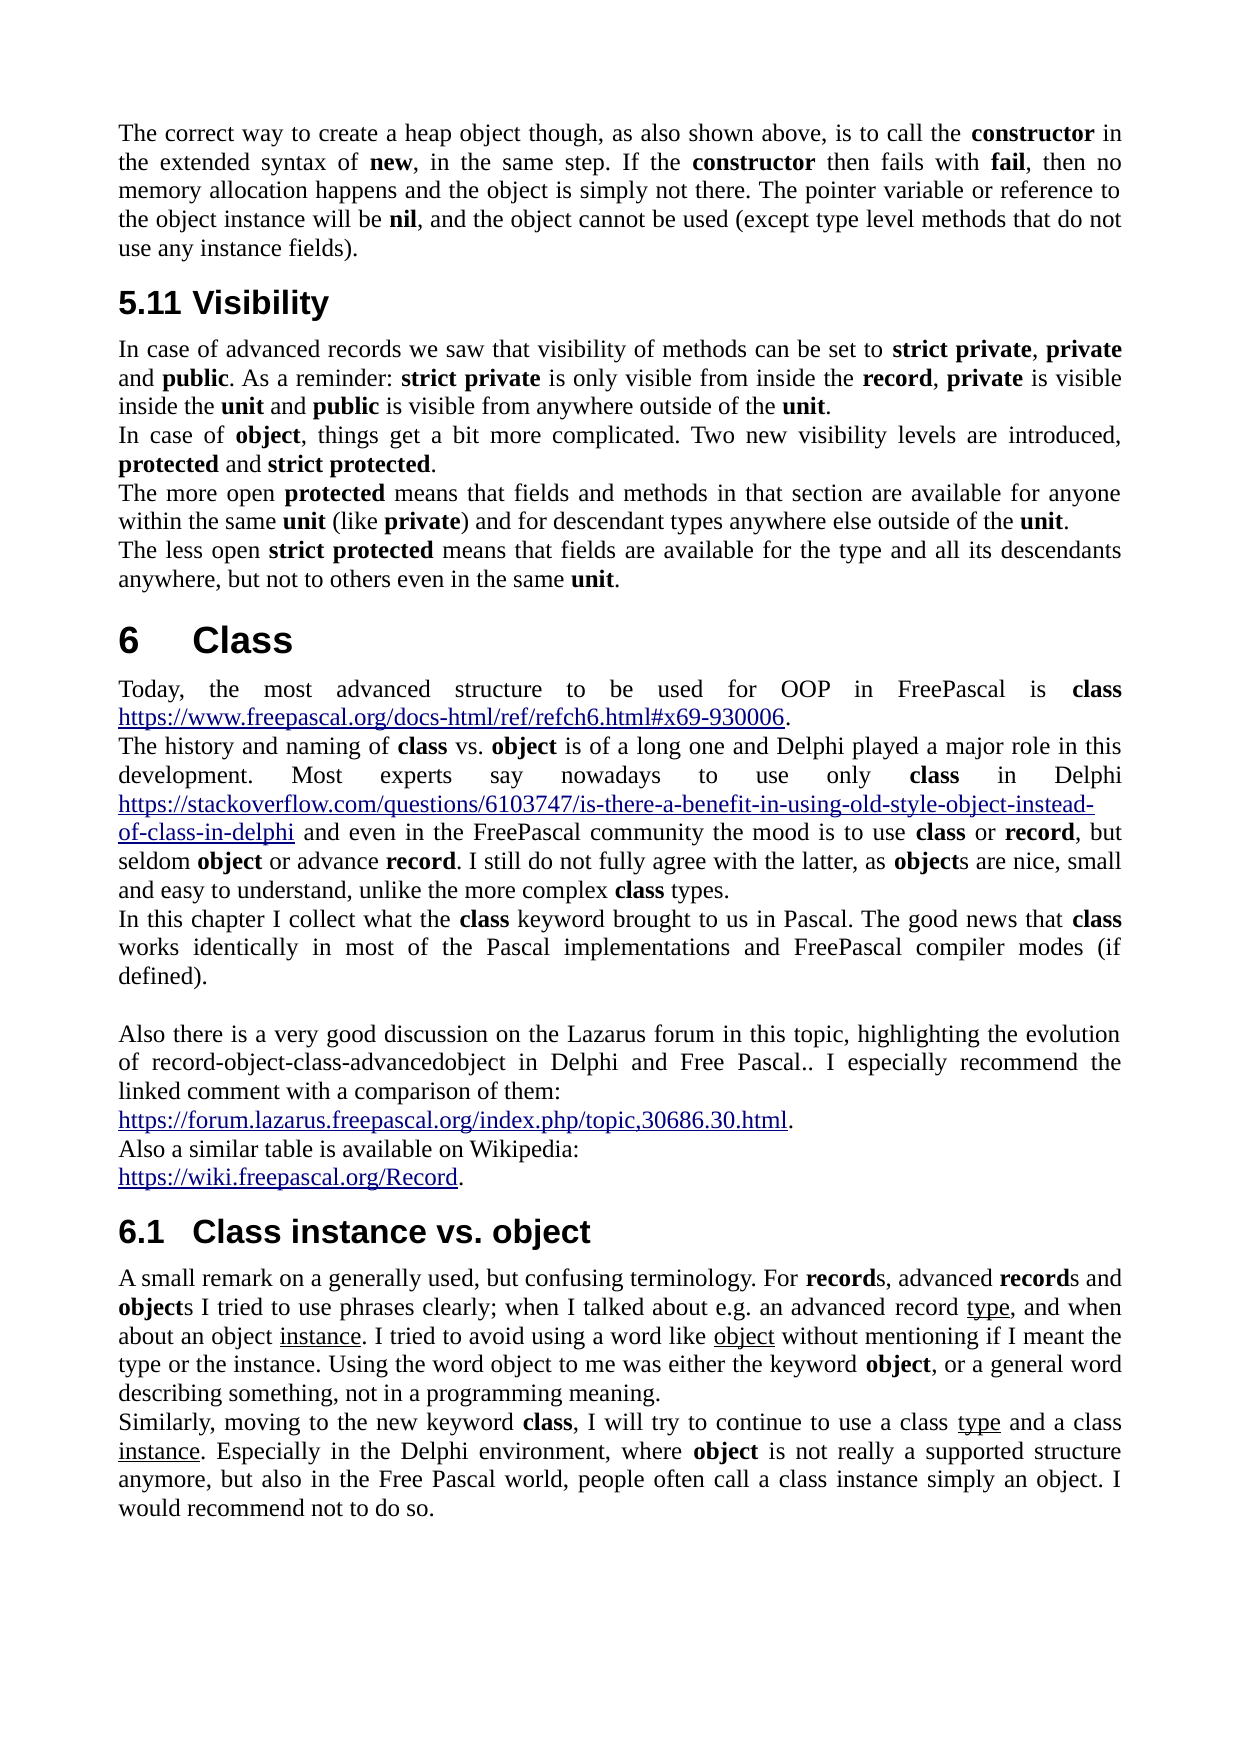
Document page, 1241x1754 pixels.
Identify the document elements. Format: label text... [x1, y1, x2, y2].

text The more open protected means that fields and methods in that section are available for anyone within the same unit (like private) and for descendant types anywhere else outside of the unit. [118, 478, 1122, 535]
text The correct way to create a heap object though, as also shown above, is to call the constructor in the extended syntax of new, in the same step. If the constructor then fails with fail, then no memory allocation happens and the object is simply not there. The pointer variable or reference to the object instance will be nil, and the object cannot be used (except type level methods that do not use any instance fields). [118, 118, 1122, 262]
text The less open strict protected means that fields are available for the type and all its descendants anywhere, but not to others even in the same unit. [118, 535, 1122, 593]
text Also a similar table is available on Wikipedia: [118, 1134, 1122, 1162]
text In case of object, things get a bit more complicated. Two new visibility levels are introduced, protected and strict protected. [118, 420, 1122, 478]
subtitle Class instance vs. object [118, 1212, 1122, 1251]
text https://wiki.freepascal.org/Record. [118, 1162, 1122, 1191]
text Also there is a very good discussion on the Lazarus forum in this topic, highlighting the evolution of record-object-class-advancedobject in Delphi and Free Pascal.. I especially recommend the linked comment with a comparison of them: [118, 1019, 1122, 1105]
text https://forum.lazarus.freepascal.org/index.php/topic,30686.30.html. [118, 1105, 1122, 1134]
text In case of advanced records we saw that visibility of methods can be set to strict private, private and public. As a reminder: strict private is only visible from inside the record, private is visible inside the unit and public is visible from anywhere outside of the unit. [118, 334, 1122, 420]
text The history and naming of class vs. object is of a long one and Delphi played a major role in this development. Most experts say nowadays to use only class in Delphi https://stackoverflow.com/questions/6103747/is-there-a-benefit-in-using-old-style-object-instead-of-class-in-delphi and even in the FreePascal community the mood is to use class or record, but seldom object or advance record. I still do not fully agree with the latter, as objects are nice, small and easy to understand, unlike the more complex class types. [118, 731, 1122, 904]
subtitle Visibility [118, 283, 1122, 321]
text A small remark on a generally used, but confusing terminology. For records, advanced records and objects I tried to use phrases clearly; when I talked about e.g. an advanced record type, and when about an object instance. I tried to avoid using a word like object without mentioning if I meant the type or the instance. Using the word object to me was either the keyword object, or a general word describing something, not in a programming meaning. [118, 1263, 1122, 1407]
text Similarly, moving to the new keyword class, I will try to continue to use a class type and a class instance. Especially in the Delphi environment, where object is not really a supported structure anymore, but also in the Free Pascal world, people often call a class instance simply an object. I would recommend not to do so. [118, 1407, 1122, 1522]
text In this chapter I collect what the class keyword brought to us in Pascal. The good news that class works identically in most of the Pascal implementations and FreePascal compiler modes (if defined). [118, 904, 1122, 990]
subtitle Class [118, 618, 1122, 661]
text Today, the most advanced structure to be used for OOP in FreePascal is class https://www.freepascal.org/docs-html/ref/refch6.html#x69-930006. [118, 674, 1122, 731]
